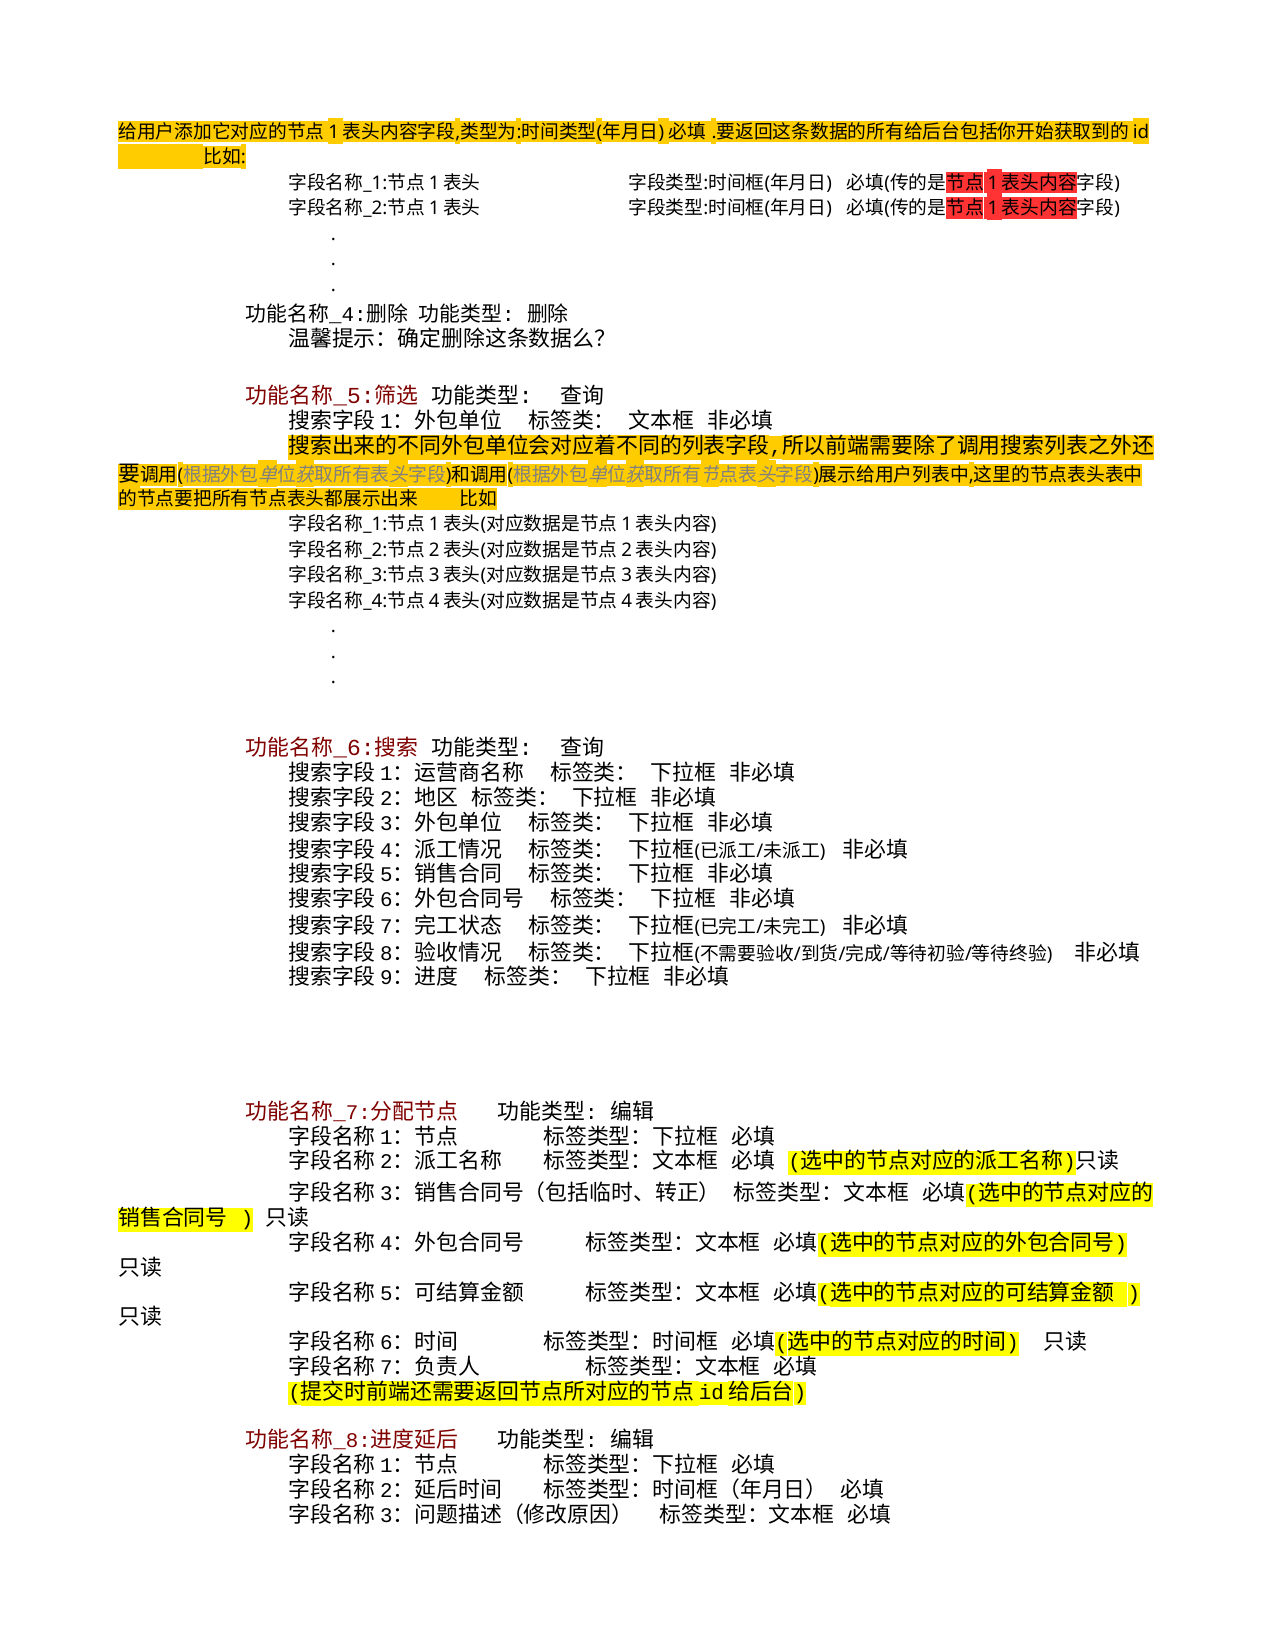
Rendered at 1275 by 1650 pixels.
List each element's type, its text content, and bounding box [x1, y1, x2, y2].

text 字段名称_1:节点1表头(对应数据是节点1表头内容) [118, 510, 1157, 536]
text 字段名称5：可结算金额 标签类型：文本框 必填(选中的节点对应的可结算金额 ) 只读 [118, 1282, 1157, 1331]
text 字段名称_4:节点4表头(对应数据是节点4表头内容) [118, 587, 1157, 613]
text . [118, 246, 1157, 271]
text 搜索字段1：外包单位 标签类： 文本框 非必填 [118, 410, 1157, 435]
text 字段名称2：延后时间 标签类型：时间框（年月日） 必填 [118, 1479, 1157, 1504]
text 功能名称_6:搜索 功能类型: 查询 [118, 737, 1157, 762]
text 功能名称_7:分配节点 功能类型: 编辑 [118, 1101, 1157, 1126]
text . [118, 638, 1157, 664]
text 字段名称7：负责人 标签类型：文本框 必填 [118, 1356, 1157, 1381]
text (提交时前端还需要返回节点所对应的节点id给后台) [118, 1381, 1157, 1406]
text . [118, 220, 1157, 246]
text 功能名称_4:删除 功能类型: 删除 [118, 297, 1157, 327]
text 搜索字段5：销售合同 标签类： 下拉框 非必填 [118, 863, 1157, 888]
text 字段名称_2:节点1表头 字段类型:时间框(年月日) 必填(传的是节点1表头内容字段) [118, 195, 1157, 220]
text 搜索字段1：运营商名称 标签类： 下拉框 非必填 [118, 762, 1157, 787]
text 搜索字段4：派工情况 标签类： 下拉框(已派工/未派工) 非必填 [118, 837, 1157, 863]
text 字段名称1：节点 标签类型：下拉框 必填 [118, 1454, 1157, 1479]
text 搜索字段9：进度 标签类： 下拉框 非必填 [118, 966, 1157, 991]
text . [118, 271, 1157, 297]
text 温馨提示：确定删除这条数据么？ [118, 327, 1157, 353]
text 字段名称3：问题描述（修改原因） 标签类型：文本框 必填 [118, 1504, 1157, 1528]
text 字段名称_2:节点2表头(对应数据是节点2表头内容) [118, 536, 1157, 562]
text 字段名称4：外包合同号 标签类型：文本框 必填(选中的节点对应的外包合同号) 只读 [118, 1232, 1157, 1282]
text 字段名称_3:节点3表头(对应数据是节点3表头内容) [118, 562, 1157, 587]
text 搜索字段3：外包单位 标签类： 下拉框 非必填 [118, 812, 1157, 837]
text 搜索字段7：完工状态 标签类： 下拉框(已完工/未完工) 非必填 [118, 913, 1157, 940]
text . [118, 613, 1157, 638]
text 搜索字段8：验收情况 标签类： 下拉框(不需要验收/到货/完成/等待初验/等待终验) 非必填 [118, 940, 1157, 966]
text 字段名称6：时间 标签类型：时间框 必填(选中的节点对应的时间) 只读 [118, 1331, 1157, 1356]
text 搜索字段6：外包合同号 标签类： 下拉框 非必填 [118, 888, 1157, 913]
text . [118, 664, 1157, 689]
text 字段名称3：销售合同号（包括临时、转正） 标签类型：文本框 必填(选中的节点对应的销售合同号 ) 只读 [118, 1175, 1157, 1232]
text 搜索字段2：地区 标签类： 下拉框 非必填 [118, 787, 1157, 812]
text 字段名称1：节点 标签类型：下拉框 必填 [118, 1126, 1157, 1151]
text 给用户添加它对应的节点1表头内容字段,类型为:时间类型(年月日) 必填 .要返回这条数据的所有给后台包括你开始获取到的id 比如: [118, 118, 1157, 169]
text 搜索出来的不同外包单位会对应着不同的列表字段,所以前端需要除了调用搜索列表之外还要调用(根据外包单位获取所有表头字段)和调用(根据外包单位获取所有节点表头字段)展示给用户列表中,这里的节点表头表中的节点要把所有节点表头都展示出来 比如 [118, 435, 1157, 510]
text 字段名称_1:节点1表头 字段类型:时间框(年月日) 必填(传的是节点1表头内容字段) [118, 169, 1157, 195]
text 字段名称2：派工名称 标签类型：文本框 必填 (选中的节点对应的派工名称)只读 [118, 1151, 1157, 1175]
text 功能名称_5:筛选 功能类型: 查询 [118, 384, 1157, 410]
text 功能名称_8:进度延后 功能类型: 编辑 [118, 1429, 1157, 1454]
